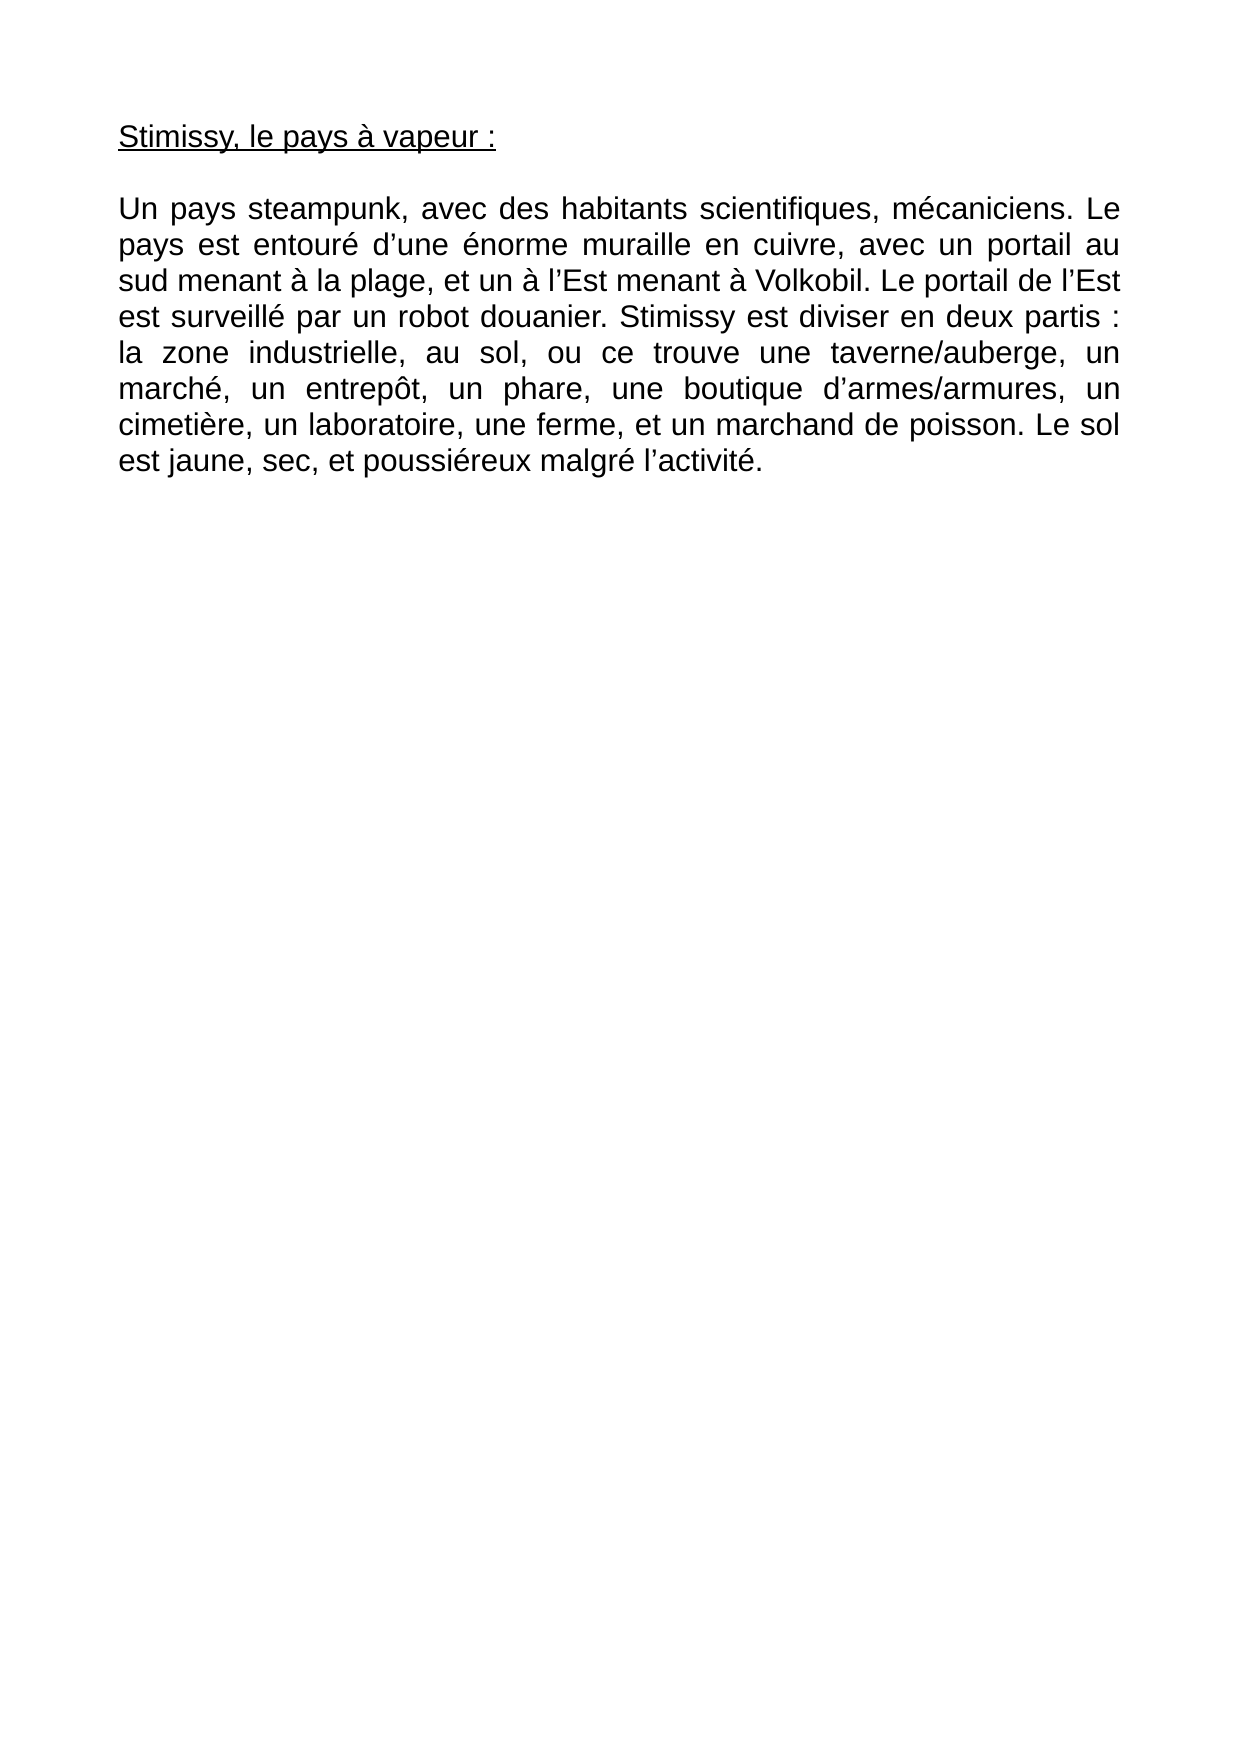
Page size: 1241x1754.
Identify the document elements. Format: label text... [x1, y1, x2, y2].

text Stimissy, le pays à vapeur : [118, 118, 1122, 154]
text Un pays steampunk, avec des habitants scientifiques, mécaniciens. Le pays est entouré d’une énorme muraille en cuivre, avec un portail au sud menant à la plage, et un à l’Est menant à Volkobil. Le portail de l’Est est surveillé par un robot douanier. Stimissy est diviser en deux partis : la zone industrielle, au sol, ou ce trouve une taverne/auberge, un marché, un entrepôt, un phare, une boutique d’armes/armures, un cimetière, un laboratoire, une ferme, et un marchand de poisson. Le sol est jaune, sec, et poussiéreux malgré l’activité. [118, 190, 1122, 477]
